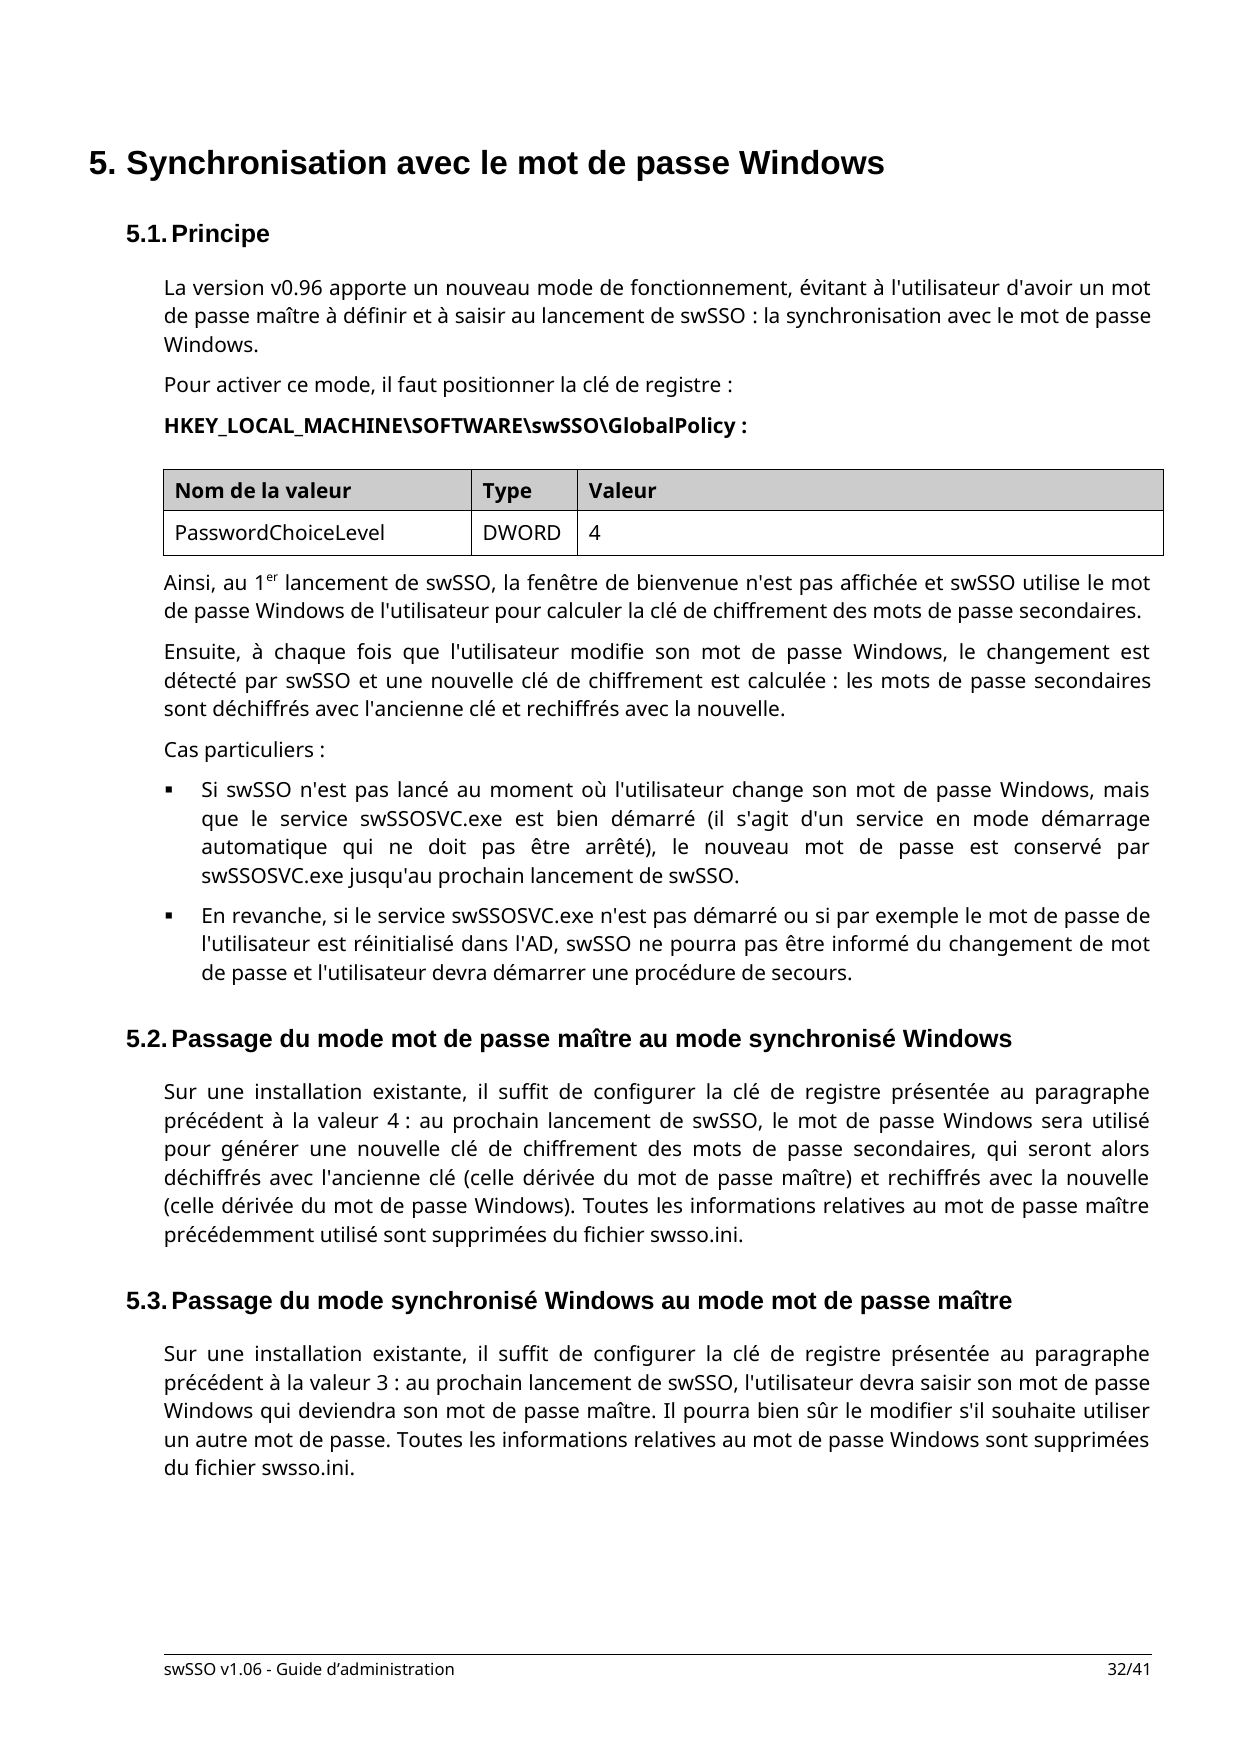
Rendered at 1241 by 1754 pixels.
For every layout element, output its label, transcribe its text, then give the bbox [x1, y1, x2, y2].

text Ensuite, à chaque fois que l'utilisateur modifie son mot de passe Windows, le changement est détecté par swSSO et une nouvelle clé de chiffrement est calculée : les mots de passe secondaires sont déchiffrés avec l'ancienne clé et rechiffrés avec la nouvelle. [164, 637, 1152, 723]
table_header Valeur [578, 470, 1163, 510]
text Sur une installation existante, il suffit de configurer la clé de registre présentée au paragraphe précédent à la valeur 3 : au prochain lancement de swSSO, l'utilisateur devra saisir son mot de passe Windows qui deviendra son mot de passe maître. Il pourra bien sûr le modifier s'il souhaite utiliser un autre mot de passe. Toutes les informations relatives au mot de passe Windows sont supprimées du fichier swsso.ini. [164, 1339, 1152, 1482]
text Ainsi, au 1er lancement de swSSO, la fenêtre de bienvenue n'est pas affichée et swSSO utilise le mot de passe Windows de l'utilisateur pour calculer la clé de chiffrement des mots de passe secondaires. [164, 568, 1152, 625]
text La version v0.96 apporte un nouveau mode de fonctionnement, évitant à l'utilisateur d'avoir un mot de passe maître à définir et à saisir au lancement de swSSO : la synchronisation avec le mot de passe Windows. [164, 273, 1152, 358]
text Cas particuliers : [164, 735, 1152, 764]
subtitle Principe [126, 219, 1152, 248]
text HKEY_LOCAL_MACHINE\SOFTWARE\swSSO\GlobalPolicy : [164, 412, 1152, 440]
text Sur une installation existante, il suffit de configurer la clé de registre présentée au paragraphe précédent à la valeur 4 : au prochain lancement de swSSO, le mot de passe Windows sera utilisé pour générer une nouvelle clé de chiffrement des mots de passe secondaires, qui seront alors déchiffrés avec l'ancienne clé (celle dérivée du mot de passe maître) et rechiffrés avec la nouvelle (celle dérivée du mot de passe Windows). Toutes les informations relatives au mot de passe maître précédemment utilisé sont supprimées du fichier swsso.ini. [164, 1077, 1152, 1248]
list Si swSSO n'est pas lancé au moment où l'utilisateur change son mot de passe Windows, mais que le service swSSOSVC.exe est bien démarré (il s'agit d'un service en mode démarrage automatique qui ne doit pas être arrêté), le nouveau mot de passe est conservé par swSSOSVC.exe jusqu'au prochain lancement de swSSO. [164, 775, 1152, 889]
text Pour activer ce mode, il faut positionner la clé de registre : [164, 371, 1152, 399]
table_header Type [472, 470, 577, 510]
subtitle Passage du mode synchronisé Windows au mode mot de passe maître [126, 1286, 1152, 1314]
subtitle Passage du mode mot de passe maître au mode synchronisé Windows [126, 1024, 1152, 1052]
subtitle Synchronisation avec le mot de passe Windows [89, 143, 1152, 182]
table_cell PasswordChoiceLevel [164, 511, 471, 554]
list En revanche, si le service swSSOSVC.exe n'est pas démarré ou si par exemple le mot de passe de l'utilisateur est réinitialisé dans l'AD, swSSO ne pourra pas être informé du changement de mot de passe et l'utilisateur devra démarrer une procédure de secours. [164, 901, 1152, 986]
table_header Nom de la valeur [164, 470, 471, 510]
table_cell DWORD [472, 511, 577, 554]
table_cell 4 [578, 511, 1163, 554]
